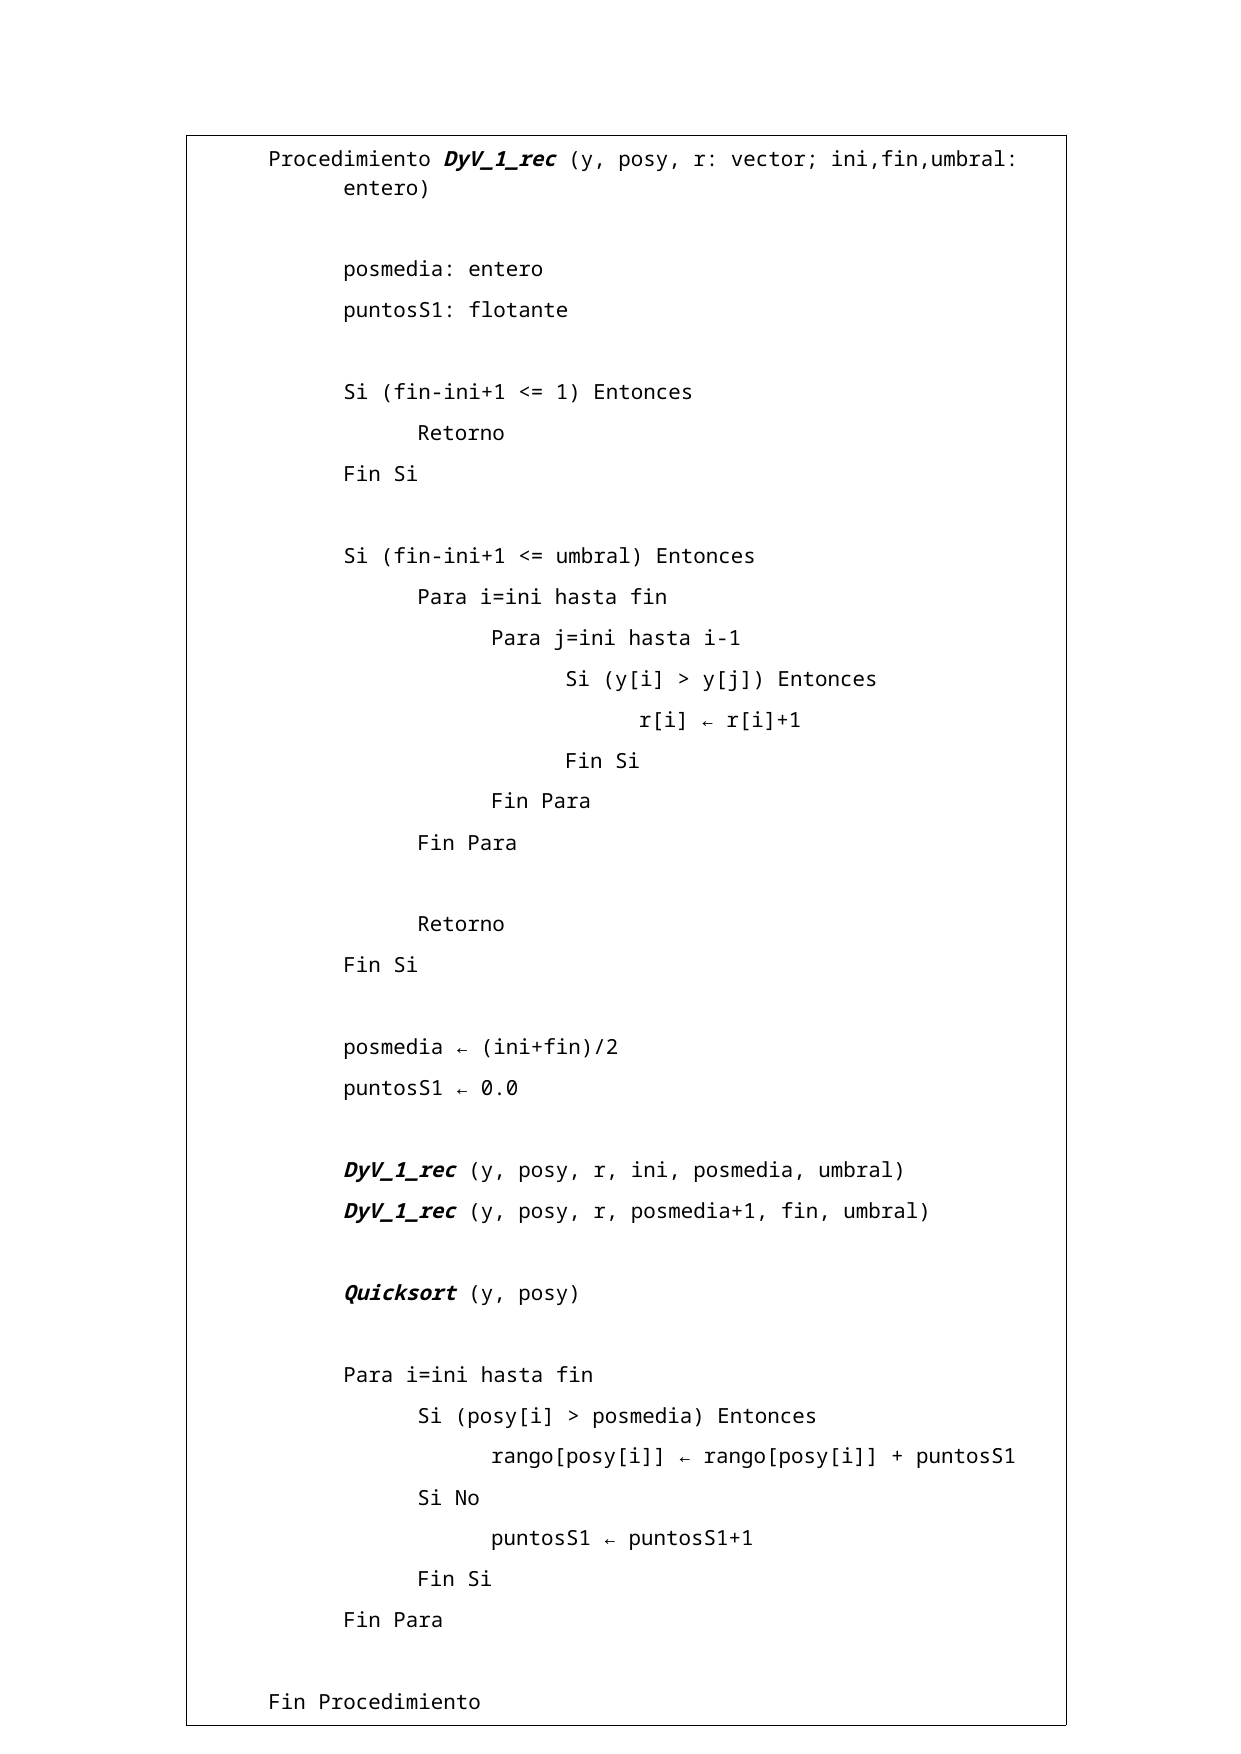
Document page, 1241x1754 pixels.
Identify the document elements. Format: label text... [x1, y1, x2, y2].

text Quicksort (y, posy) [268, 1278, 1057, 1306]
text Fin Para [268, 828, 1057, 856]
text puntosS1 ← puntosS1+1 [268, 1523, 1057, 1552]
text Si (fin-ini+1 <= 1) Entonces [268, 377, 1057, 406]
text Fin Si [268, 459, 1057, 488]
text Fin Si [268, 746, 1057, 774]
text Para j=ini hasta i-1 [268, 623, 1057, 651]
text Fin Si [268, 950, 1057, 979]
text Para i=ini hasta fin [268, 582, 1057, 610]
text Si (fin-ini+1 <= umbral) Entonces [268, 541, 1057, 569]
text Procedimiento DyV_1_rec (y, posy, r: vector; ini,fin,umbral: entero) [268, 144, 1057, 201]
text rango[posy[i]] ← rango[posy[i]] + puntosS1 [268, 1442, 1057, 1470]
text Fin Si [268, 1564, 1057, 1593]
text puntosS1 ← 0.0 [268, 1073, 1057, 1102]
text Retorno [268, 909, 1057, 938]
text posmedia: entero [268, 254, 1057, 283]
text puntosS1: flotante [268, 295, 1057, 324]
text Fin Para [268, 1605, 1057, 1634]
text Si (posy[i] > posmedia) Entonces [268, 1401, 1057, 1429]
text Para i=ini hasta fin [268, 1360, 1057, 1388]
text posmedia ← (ini+fin)/2 [268, 1032, 1057, 1061]
text DyV_1_rec (y, posy, r, ini, posmedia, umbral) [268, 1155, 1057, 1183]
text Si (y[i] > y[j]) Entonces [268, 664, 1057, 692]
text Retorno [268, 418, 1057, 447]
text Fin Para [268, 787, 1057, 815]
text DyV_1_rec (y, posy, r, posmedia+1, fin, umbral) [268, 1196, 1057, 1224]
text Si No [268, 1483, 1057, 1511]
text r[i] ← r[i]+1 [268, 705, 1057, 733]
text Fin Procedimiento [268, 1687, 1057, 1716]
